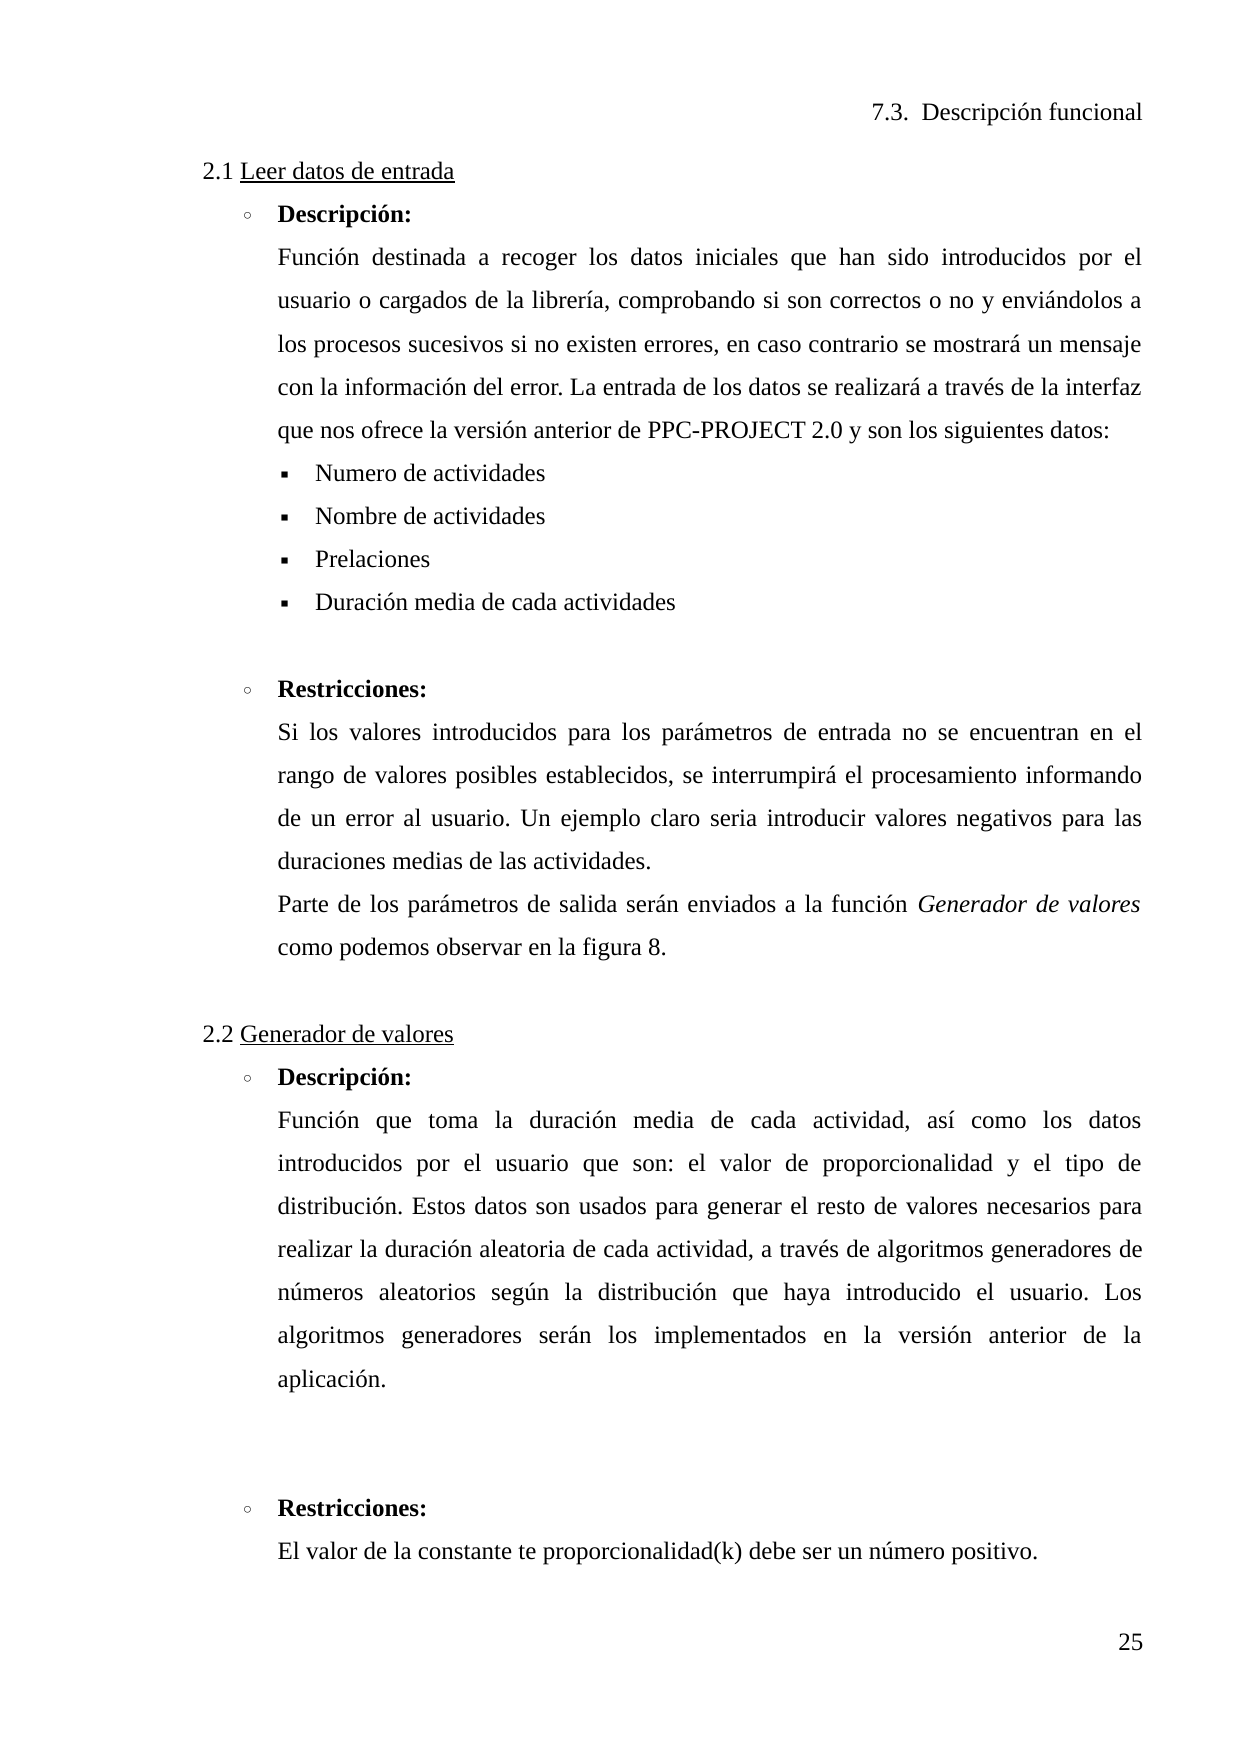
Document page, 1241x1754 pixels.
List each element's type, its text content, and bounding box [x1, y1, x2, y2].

list Nombre de actividades [277, 501, 1143, 530]
list Generador de valores [202, 1019, 1143, 1047]
list Descripción: [240, 199, 1143, 228]
list Función destinada a recoger los datos iniciales que han sido introducidos por el usuario o cargados de la librería, comprobando si son correctos o no y enviándolos a los procesos sucesivos si no existen errores, en caso contrario se mostrará un mensaje con la información del error. La entrada de los datos se realizará a través de la interfaz que nos ofrece la versión anterior de PPC-PROJECT 2.0 y son los siguientes datos: [240, 242, 1143, 444]
list Prelaciones [277, 544, 1143, 573]
list Descripción: [240, 1062, 1143, 1091]
list El valor de la constante te proporcionalidad(k) debe ser un número positivo. [240, 1536, 1143, 1565]
list Parte de los parámetros de salida serán enviados a la función Generador de valores como podemos observar en la figura 8. [240, 889, 1143, 961]
list Numero de actividades [277, 458, 1143, 487]
list Función que toma la duración media de cada actividad, así como los datos introducidos por el usuario que son: el valor de proporcionalidad y el tipo de distribución. Estos datos son usados para generar el resto de valores necesarios para realizar la duración aleatoria de cada actividad, a través de algoritmos generadores de números aleatorios según la distribución que haya introducido el usuario. Los algoritmos generadores serán los implementados en la versión anterior de la aplicación. [240, 1105, 1143, 1392]
list Restricciones: [240, 1493, 1143, 1522]
list Leer datos de entrada [202, 156, 1143, 185]
list Si los valores introducidos para los parámetros de entrada no se encuentran en el rango de valores posibles establecidos, se interrumpirá el procesamiento informando de un error al usuario. Un ejemplo claro seria introducir valores negativos para las duraciones medias de las actividades. [240, 717, 1143, 875]
list Restricciones: [240, 674, 1143, 702]
list Duración media de cada actividades [277, 587, 1143, 616]
